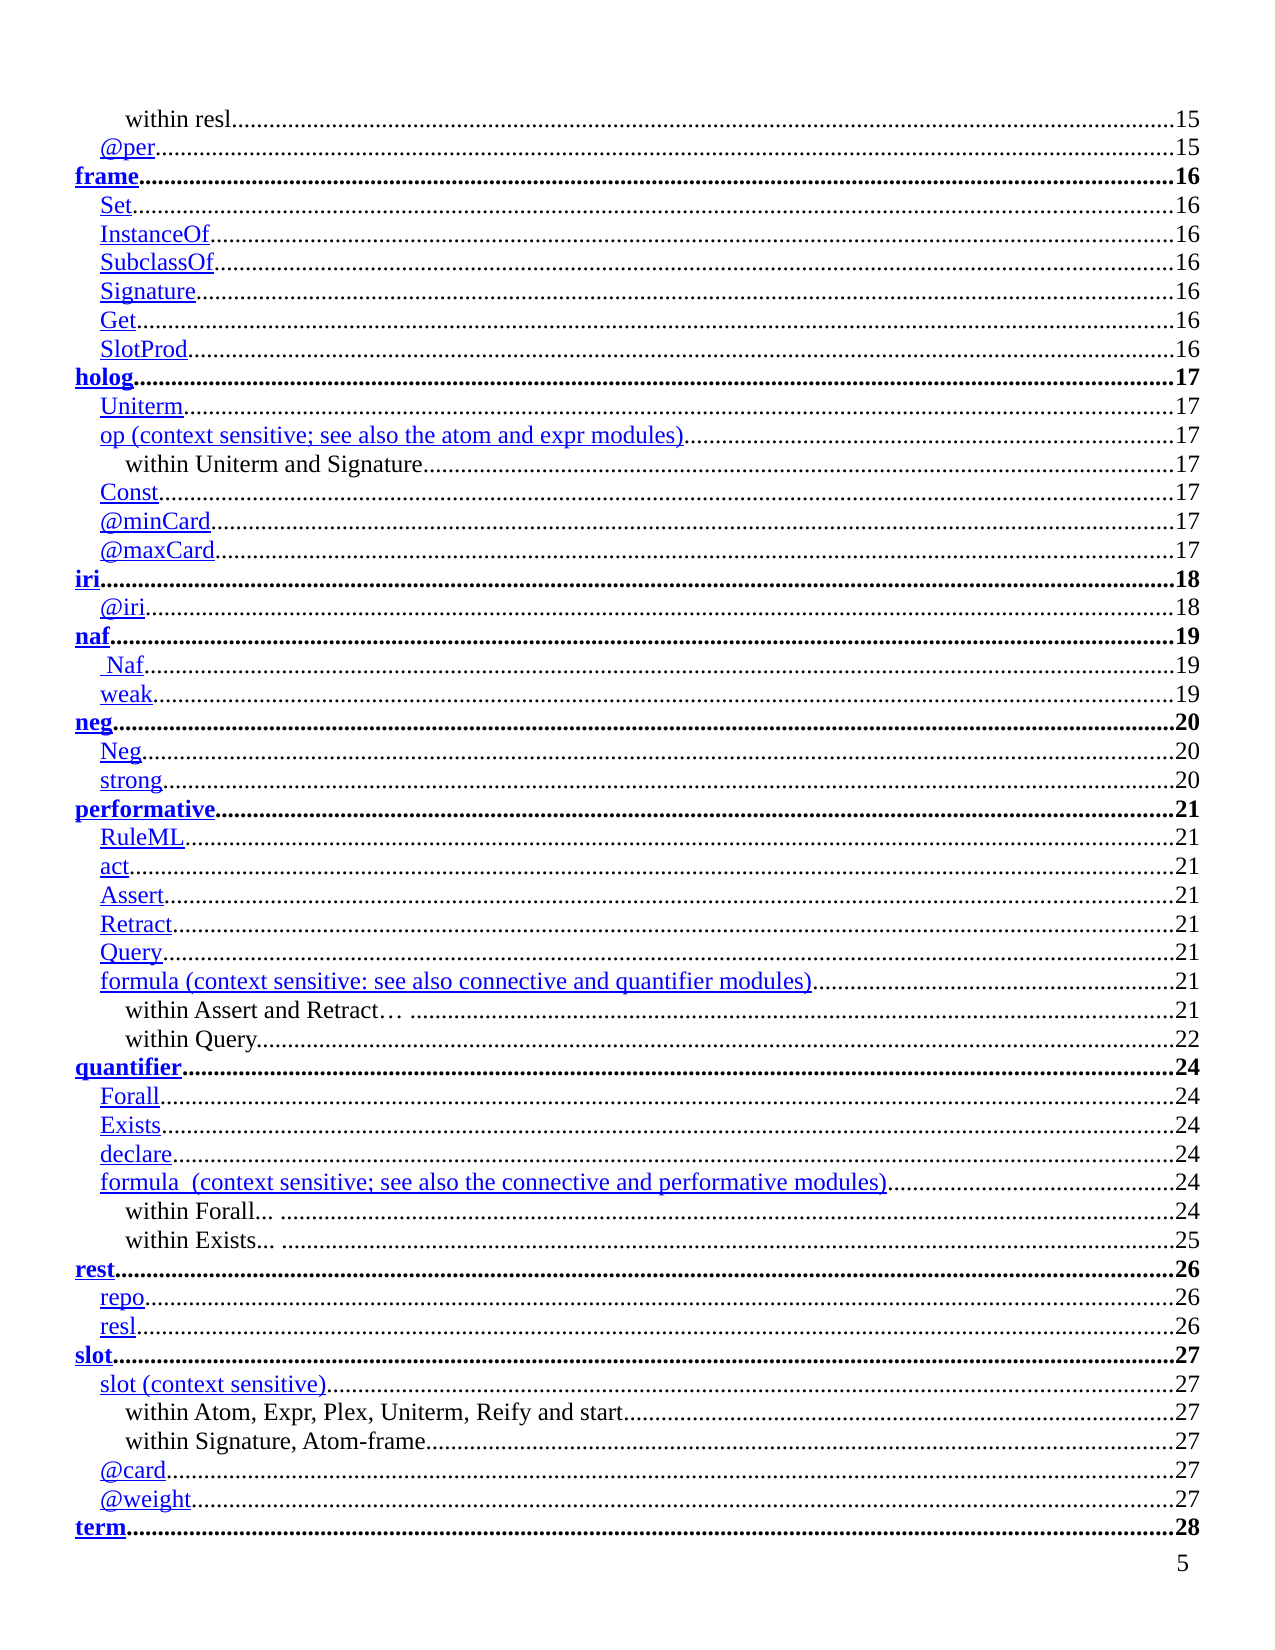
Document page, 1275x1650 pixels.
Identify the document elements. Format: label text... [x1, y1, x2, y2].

text neg 20 [75, 707, 1200, 736]
text Const 17 [100, 477, 1200, 506]
text slot (context sensitive) 27 [100, 1369, 1200, 1397]
text declare 24 [100, 1139, 1200, 1167]
text within Atom, Expr, Plex, Uniterm, Reify and start 27 [125, 1397, 1200, 1426]
text InstanceOf 16 [100, 219, 1200, 247]
text formula (context sensitive; see also the connective and performative modules) 24 [100, 1167, 1200, 1196]
text quantifier 24 [75, 1052, 1200, 1081]
text Forall 24 [100, 1081, 1200, 1110]
text Uniterm 17 [100, 391, 1200, 420]
text op (context sensitive; see also the atom and expr modules) 17 [100, 420, 1200, 449]
text @weight 27 [100, 1484, 1200, 1512]
text @maxCard 17 [100, 535, 1200, 564]
text Neg 20 [100, 736, 1200, 765]
text within Uniterm and Signature... 17 [125, 449, 1200, 477]
text rest 26 [75, 1254, 1200, 1282]
text resl 26 [100, 1311, 1200, 1340]
text within Assert and Retract… 21 [125, 995, 1200, 1024]
text act 21 [100, 851, 1200, 880]
text holog 17 [75, 362, 1200, 391]
text Signature 16 [100, 276, 1200, 305]
text within resl... 15 [125, 104, 1200, 132]
text slot 27 [75, 1340, 1200, 1369]
text RuleML 21 [100, 822, 1200, 851]
text within Forall... 24 [125, 1196, 1200, 1225]
text within Exists... 25 [125, 1225, 1200, 1254]
text @iri 18 [100, 592, 1200, 621]
text frame 16 [75, 161, 1200, 190]
text Get 16 [100, 305, 1200, 334]
text Naf 19 [100, 650, 1200, 679]
text Query 21 [100, 937, 1200, 966]
text SubclassOf 16 [100, 247, 1200, 276]
text iri 18 [75, 564, 1200, 592]
text term 28 [75, 1512, 1200, 1541]
text Set 16 [100, 190, 1200, 219]
text @card 27 [100, 1455, 1200, 1484]
text @minCard 17 [100, 506, 1200, 535]
text SlotProd 16 [100, 334, 1200, 362]
text @per 15 [100, 132, 1200, 161]
text naf 19 [75, 621, 1200, 650]
text weak 19 [100, 679, 1200, 707]
text performative 21 [75, 794, 1200, 822]
text within Signature, Atom-frame... 27 [125, 1426, 1200, 1455]
text within Query... 22 [125, 1024, 1200, 1052]
text Retract 21 [100, 909, 1200, 937]
text Exists 24 [100, 1110, 1200, 1139]
text formula (context sensitive: see also connective and quantifier modules) 21 [100, 966, 1200, 995]
text repo 26 [100, 1282, 1200, 1311]
text strong 20 [100, 765, 1200, 794]
text Assert 21 [100, 880, 1200, 909]
